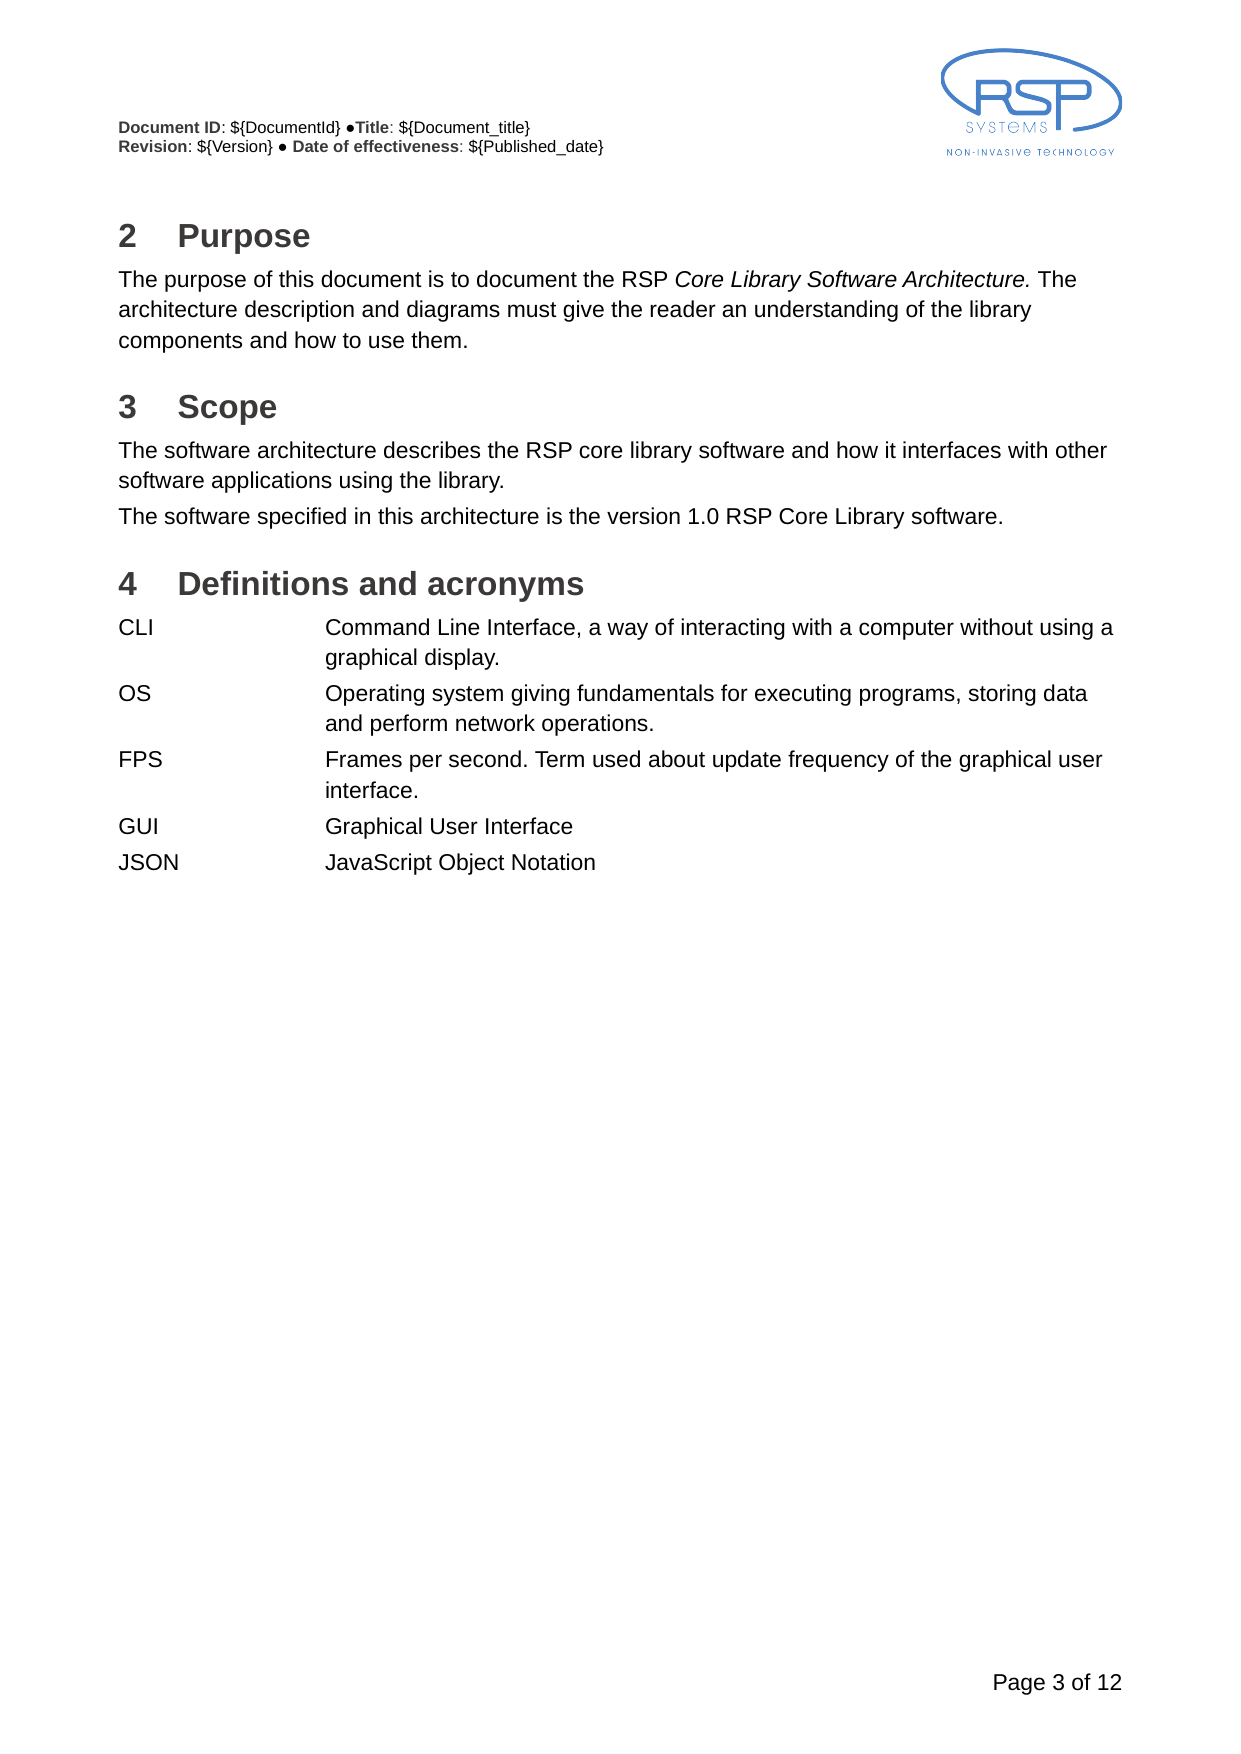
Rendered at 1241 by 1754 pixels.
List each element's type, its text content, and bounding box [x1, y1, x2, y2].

subtitle Definitions and acronyms [118, 564, 1122, 602]
text The purpose of this document is to document the RSP Core Library Software Architecture. The architecture description and diagrams must give the reader an understanding of the library components and how to use them. [118, 266, 1122, 353]
text CLI Command Line Interface, a way of interacting with a computer without using a graphical display. [118, 614, 1122, 670]
text The software specified in this architecture is the version 1.0 RSP Core Library software. [118, 503, 1122, 530]
subtitle Purpose [118, 216, 1122, 254]
picture [941, 48, 1123, 156]
text JSON JavaScript Object Notation [118, 849, 1122, 875]
text The software architecture describes the RSP core library software and how it interfaces with other software applications using the library. [118, 437, 1122, 493]
subtitle Scope [118, 387, 1122, 425]
text FPS Frames per second. Term used about update frequency of the graphical user interface. [118, 746, 1122, 803]
text GUI Graphical User Interface [118, 813, 1122, 839]
text OS Operating system giving fundamentals for executing programs, storing data and perform network operations. [118, 680, 1122, 737]
